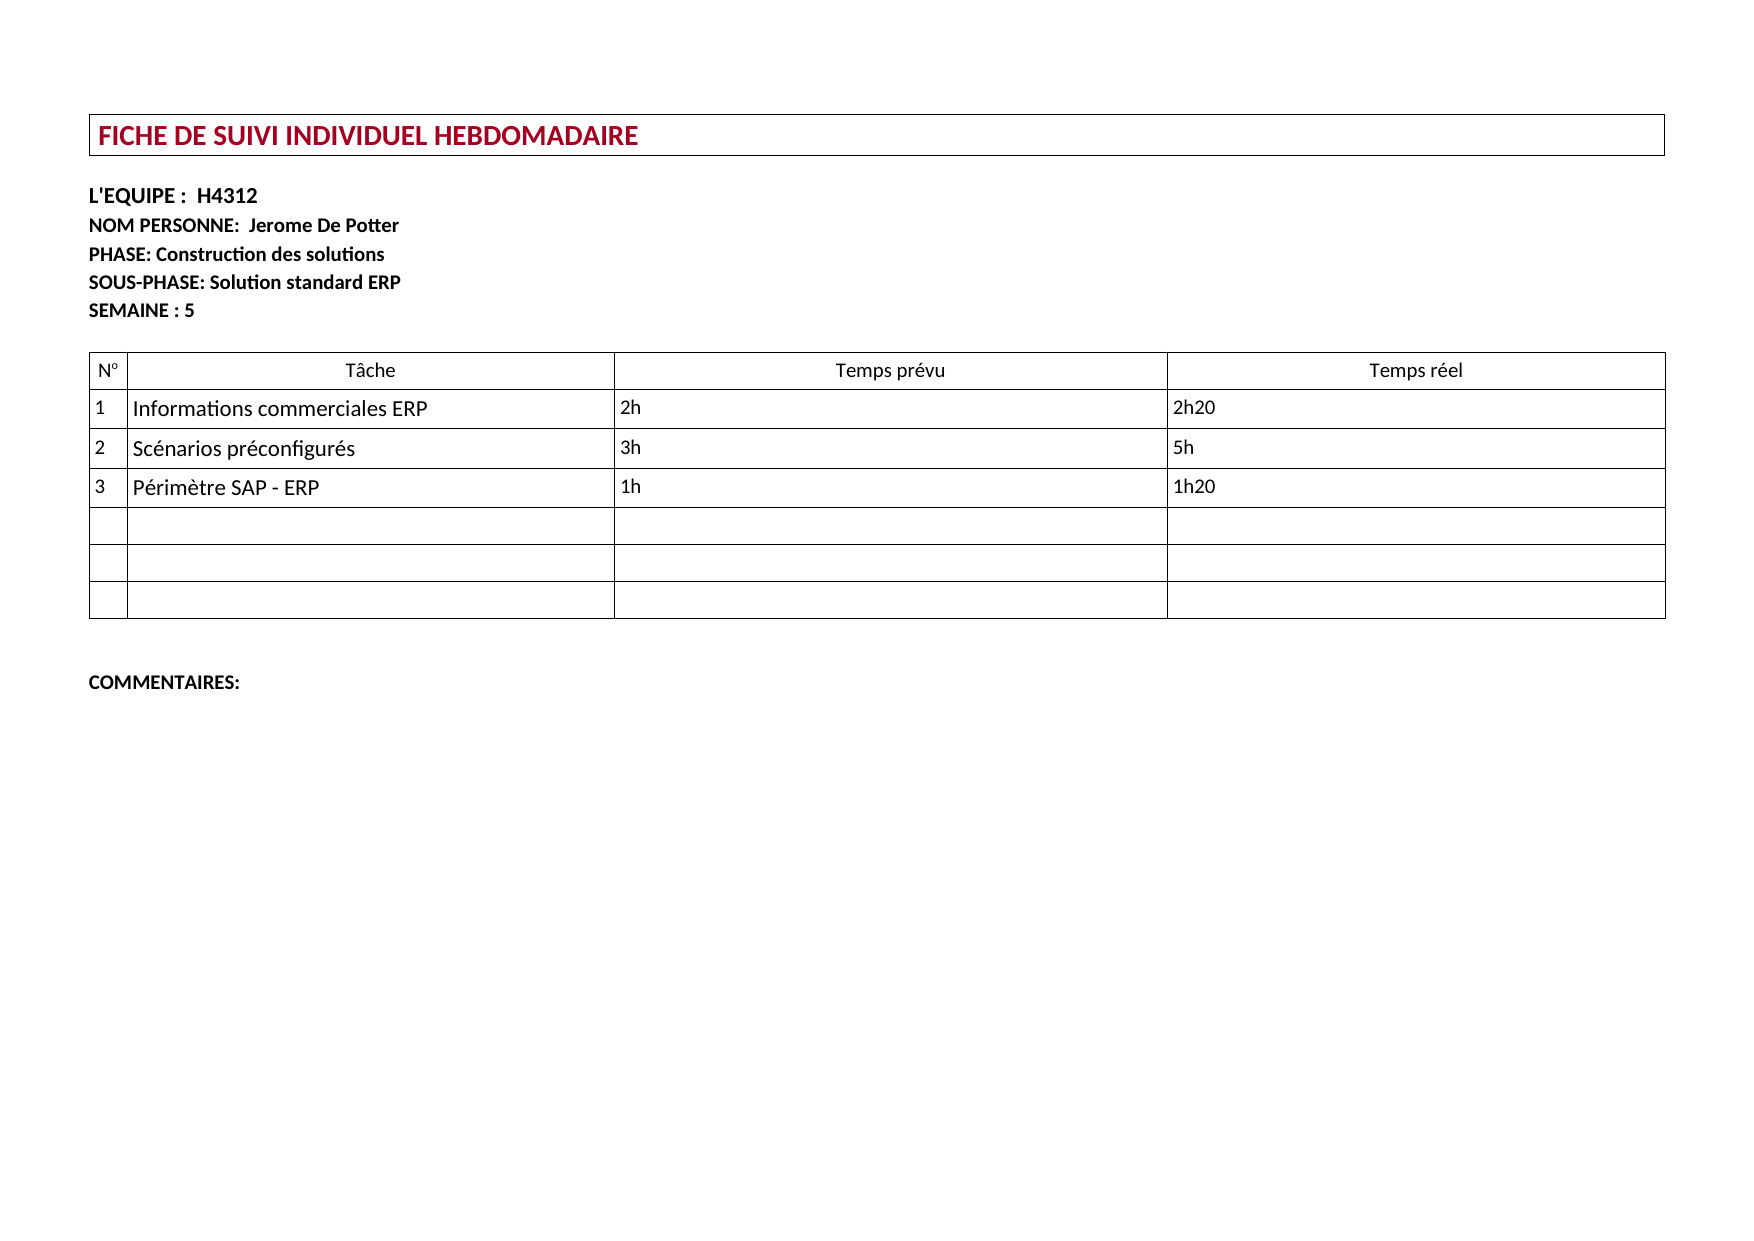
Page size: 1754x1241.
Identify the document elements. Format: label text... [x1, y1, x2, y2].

text L'EQUIPE : H4312 [89, 181, 1665, 209]
table_cell 1h [615, 469, 1167, 507]
table_cell 3h [615, 429, 1167, 468]
text COMMENTAIRES: [89, 669, 1665, 694]
table_cell [615, 582, 1167, 618]
table_cell 1 [90, 390, 127, 428]
text PHASE: Construction des solutions [89, 241, 1665, 266]
table_cell [128, 508, 614, 544]
text NOM PERSONNE: Jerome De Potter [89, 212, 1665, 238]
table_cell 3 [90, 469, 127, 507]
table_cell [1168, 582, 1665, 618]
table_cell [128, 582, 614, 618]
table_cell 2h20 [1168, 390, 1665, 428]
table_cell [615, 508, 1167, 544]
table_cell 5h [1168, 429, 1665, 468]
table_cell [1168, 508, 1665, 544]
table_cell Informations commerciales ERP [128, 390, 614, 428]
table_cell Scénarios préconfigurés [128, 429, 614, 468]
table_cell 1h20 [1168, 469, 1665, 507]
table_header Tâche [128, 353, 614, 388]
text SEMAINE : 5 [89, 298, 1665, 323]
table_header Temps prévu [615, 353, 1167, 388]
table_header Temps réel [1168, 353, 1665, 388]
text SOUS-PHASE: Solution standard ERP [89, 269, 1665, 295]
table_cell [128, 545, 614, 581]
table_cell [615, 545, 1167, 581]
table_header No [90, 353, 127, 388]
table_cell 2 [90, 429, 127, 468]
table_cell [90, 582, 127, 618]
table_cell [90, 545, 127, 581]
table_cell [90, 508, 127, 544]
table_cell 2h [615, 390, 1167, 428]
table_cell [1168, 545, 1665, 581]
table_cell Périmètre SAP - ERP [128, 469, 614, 507]
text FICHE DE SUIVI INDIVIDUEL HEBDOMADAIRE [90, 115, 1664, 155]
